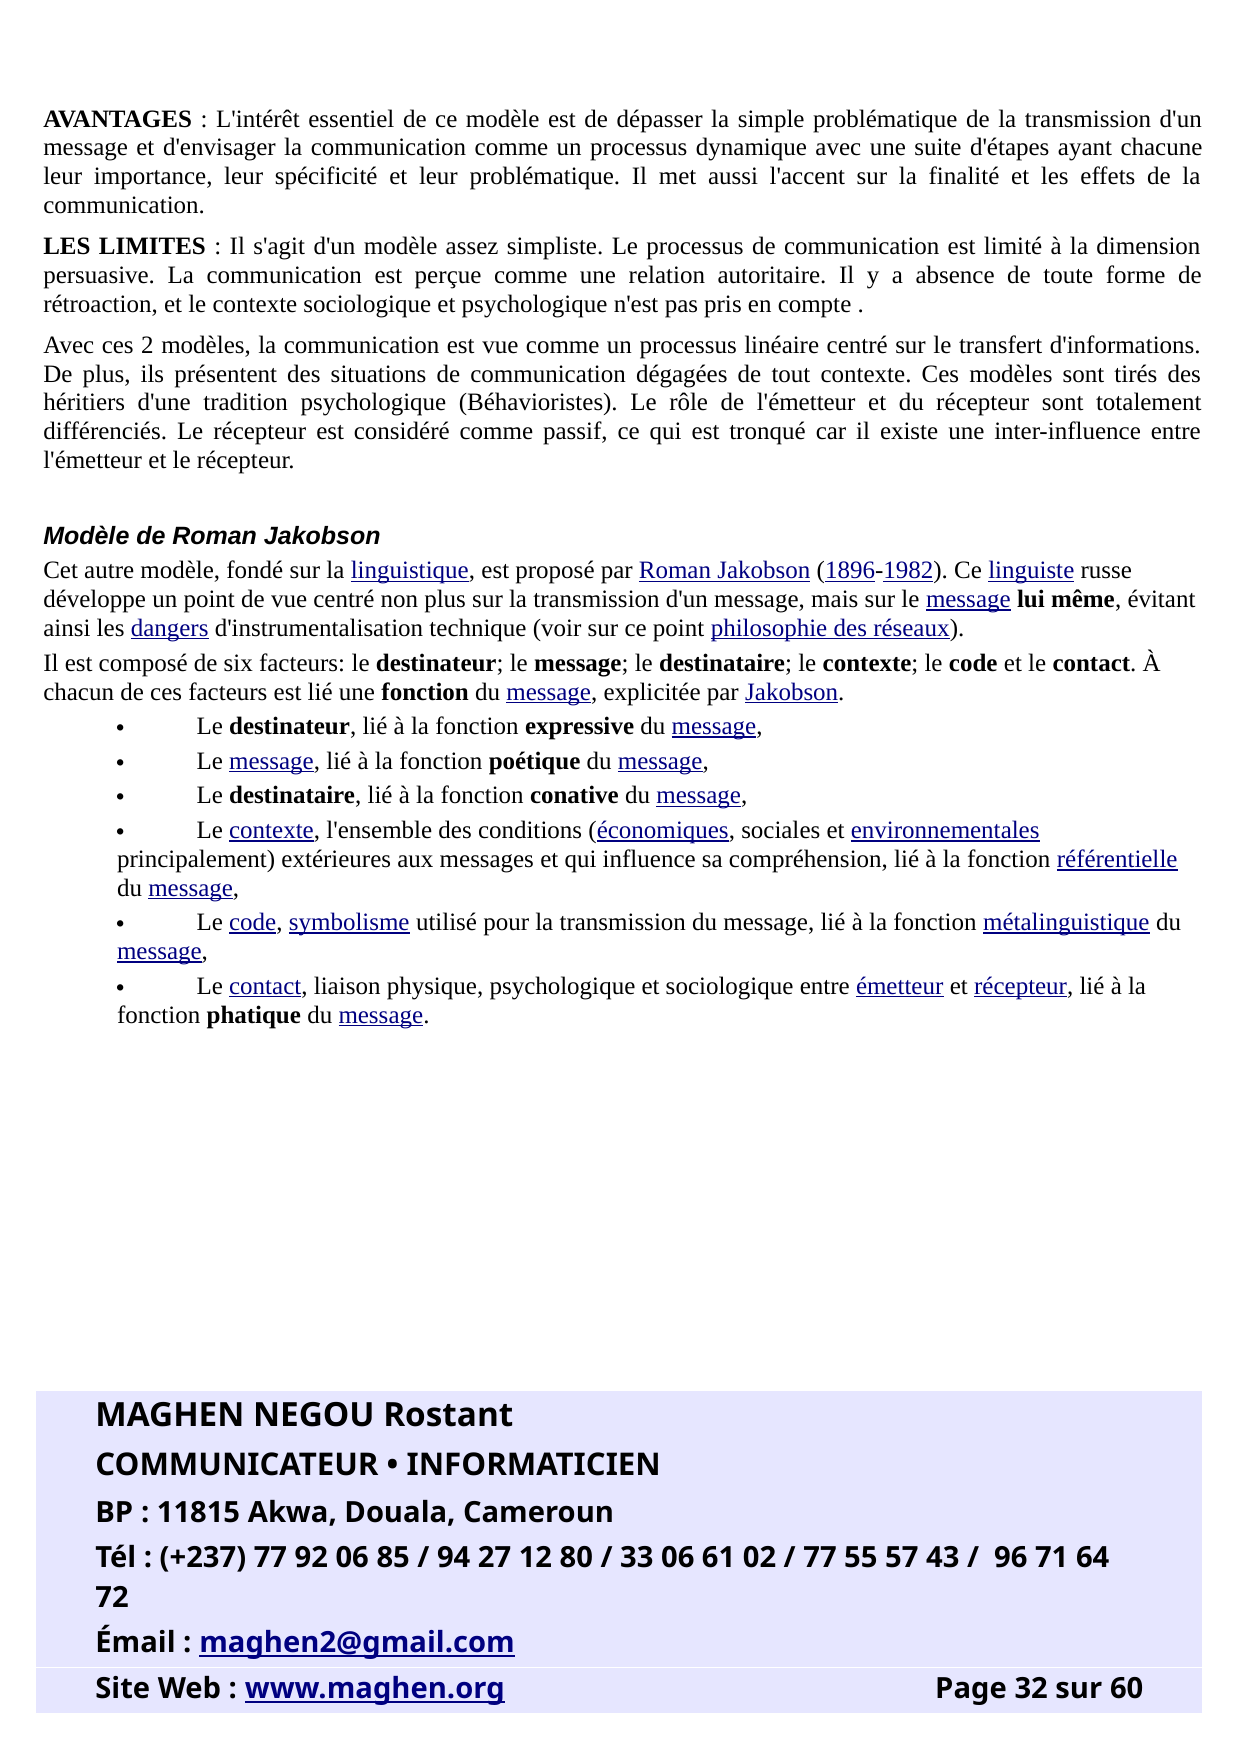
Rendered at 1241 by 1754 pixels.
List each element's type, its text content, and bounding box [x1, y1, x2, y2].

list Le code, symbolisme utilisé pour la transmission du message, lié à la fonction métalinguistique du message, [117, 907, 1203, 965]
list Le contact, liaison physique, psychologique et sociologique entre émetteur et récepteur, lié à la fonction phatique du message. [117, 971, 1203, 1028]
text Avec ces 2 modèles, la communication est vue comme un processus linéaire centré sur le transfert d'informations. De plus, ils présentent des situations de communication dégagées de tout contexte. Ces modèles sont tirés des héritiers d'une tradition psychologique (Béhavioristes). Le rôle de l'émetteur et du récepteur sont totalement différenciés. Le récepteur est considéré comme passif, ce qui est tronqué car il existe une inter-influence entre l'émetteur et le récepteur. [43, 330, 1203, 474]
text LES LIMITES : Il s'agit d'un modèle assez simpliste. Le processus de communication est limité à la dimension persuasive. La communication est perçue comme une relation autoritaire. Il y a absence de toute forme de rétroaction, et le contexte sociologique et psychologique n'est pas pris en compte . [43, 231, 1203, 317]
text AVANTAGES : L'intérêt essentiel de ce modèle est de dépasser la simple problématique de la transmission d'un message et d'envisager la communication comme un processus dynamique avec une suite d'étapes ayant chacune leur importance, leur spécificité et leur problématique. Il met aussi l'accent sur la finalité et les effets de la communication. [43, 104, 1203, 219]
subtitle Modèle de Roman Jakobson [43, 521, 1203, 550]
list Le message, lié à la fonction poétique du message, [117, 746, 1203, 775]
list Le destinateur, lié à la fonction expressive du message, [117, 711, 1203, 740]
list Le destinataire, lié à la fonction conative du message, [117, 781, 1203, 809]
list Le contexte, l'ensemble des conditions (économiques, sociales et environnementales principalement) extérieures aux messages et qui influence sa compréhension, lié à la fonction référentielle du message, [117, 815, 1203, 902]
text Cet autre modèle, fondé sur la linguistique, est proposé par Roman Jakobson (1896-1982). Ce linguiste russe développe un point de vue centré non plus sur la transmission d'un message, mais sur le message lui même, évitant ainsi les dangers d'instrumentalisation technique (voir sur ce point philosophie des réseaux). [43, 556, 1203, 642]
text Il est composé de six facteurs: le destinateur; le message; le destinataire; le contexte; le code et le contact. À chacun de ces facteurs est lié une fonction du message, explicitée par Jakobson. [43, 648, 1203, 705]
